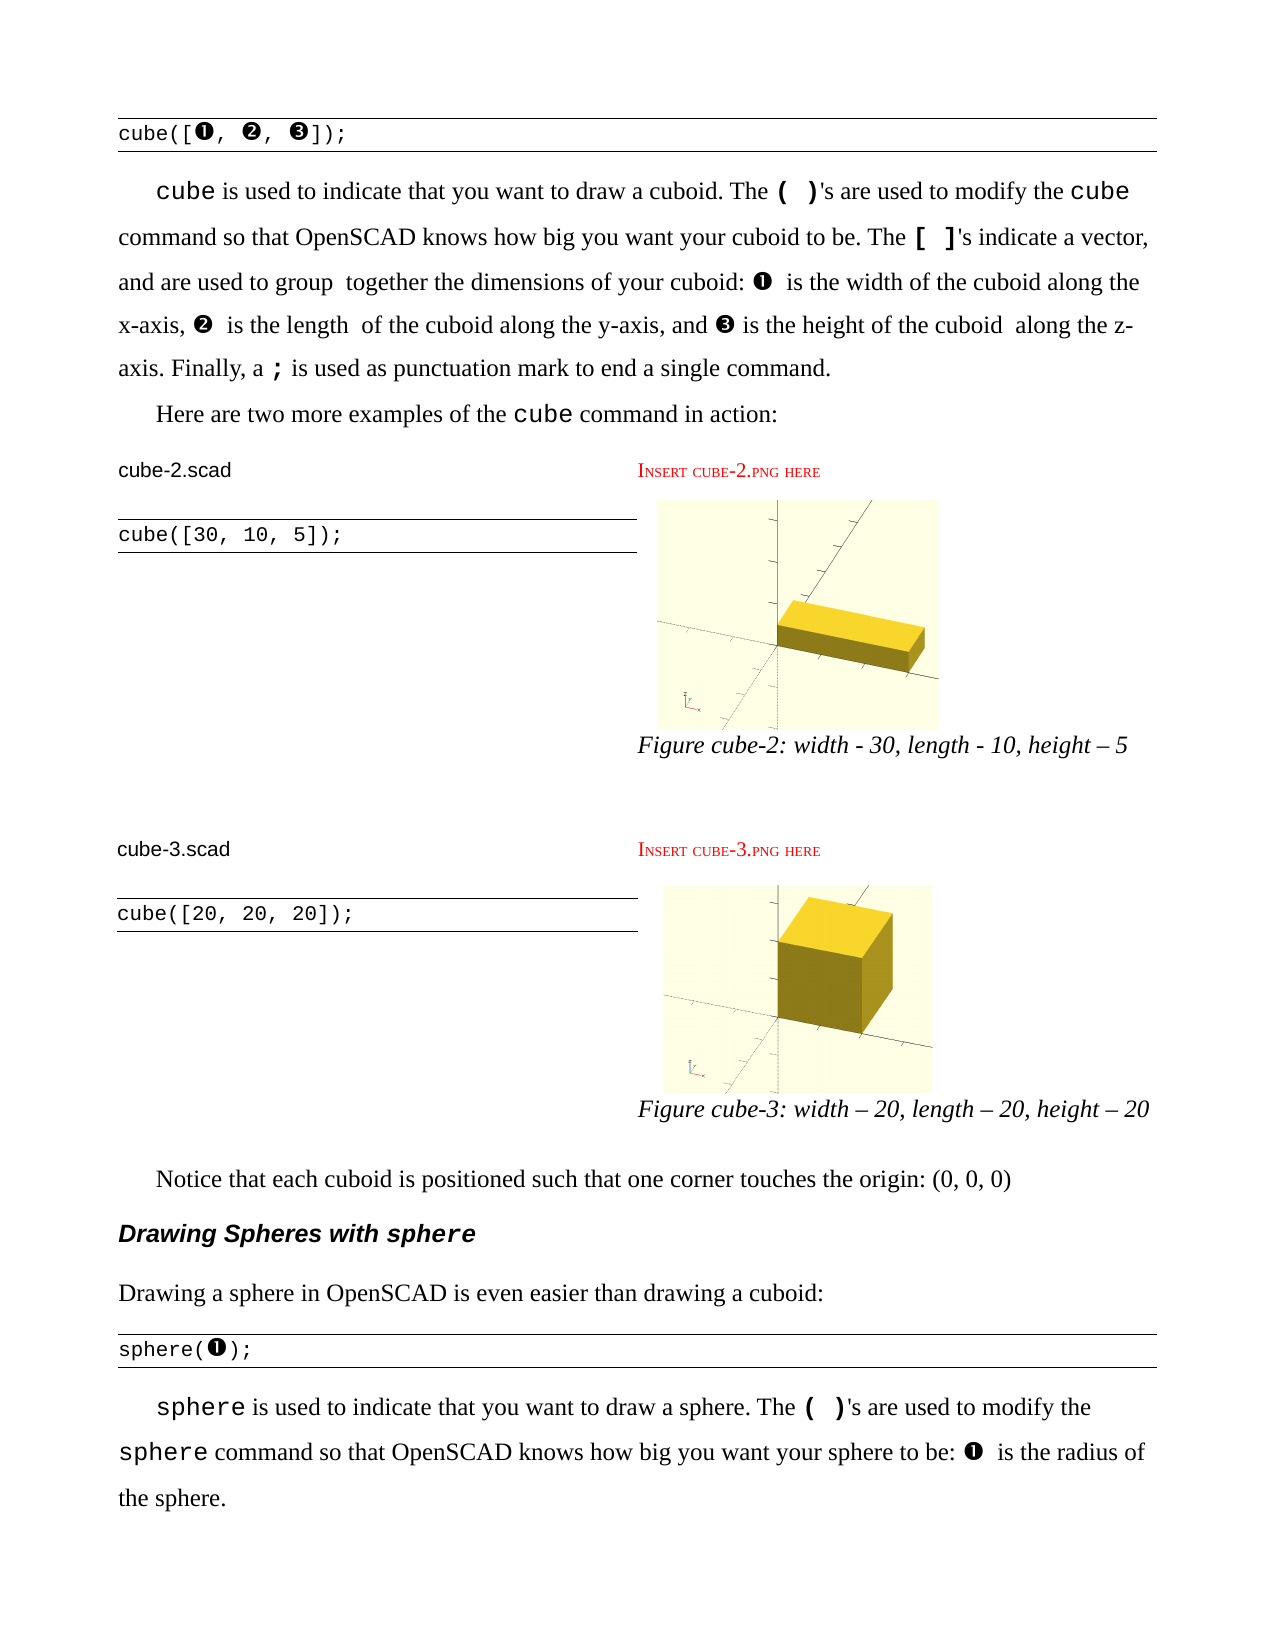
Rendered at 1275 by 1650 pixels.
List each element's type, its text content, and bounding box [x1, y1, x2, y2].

text sphere(); [118, 1335, 1157, 1367]
picture [663, 885, 933, 1094]
table_header Insert cube-2.png here Figure cube-2: width - 30, length - 10, height – 5 [638, 446, 1157, 825]
table_header cube([30, 10, 5]); [118, 520, 637, 552]
table_header Insert cube-3.png here Figure cube-3: width – 20, length – 20, height – 20 [638, 825, 1158, 1135]
text Notice that each cuboid is positioned such that one corner touches the origin: (0, 0, 0) [118, 1164, 1157, 1193]
table_header [117, 932, 638, 1135]
text sphere is used to indicate that you want to draw a sphere. The ( )'s are used to modify the sphere command so that OpenSCAD knows how big you want your sphere to be:  is the radius of the sphere. [118, 1392, 1157, 1511]
text cube([, , ]); [118, 119, 1157, 151]
picture [657, 500, 939, 730]
table_header cube-3.scad [117, 825, 638, 898]
subtitle Drawing Spheres with sphere [118, 1219, 1157, 1250]
table_header [118, 553, 637, 825]
table_header cube-2.scad [118, 446, 637, 519]
table_header cube([20, 20, 20]); [117, 899, 638, 931]
text Here are two more examples of the cube command in action: [118, 399, 1157, 430]
text Drawing a sphere in OpenSCAD is even easier than drawing a cuboid: [118, 1278, 1157, 1307]
text cube is used to indicate that you want to draw a cuboid. The ( )'s are used to modify the cube command so that OpenSCAD knows how big you want your cuboid to be. The [ ]'s indicate a vector, and are used to group together the dimensions of your cuboid:  is the width of the cuboid along the x-axis,  is the length of the cuboid along the y-axis, and  is the height of the cuboid along the z-axis. Finally, a ; is used as punctuation mark to end a single command. [118, 176, 1157, 384]
